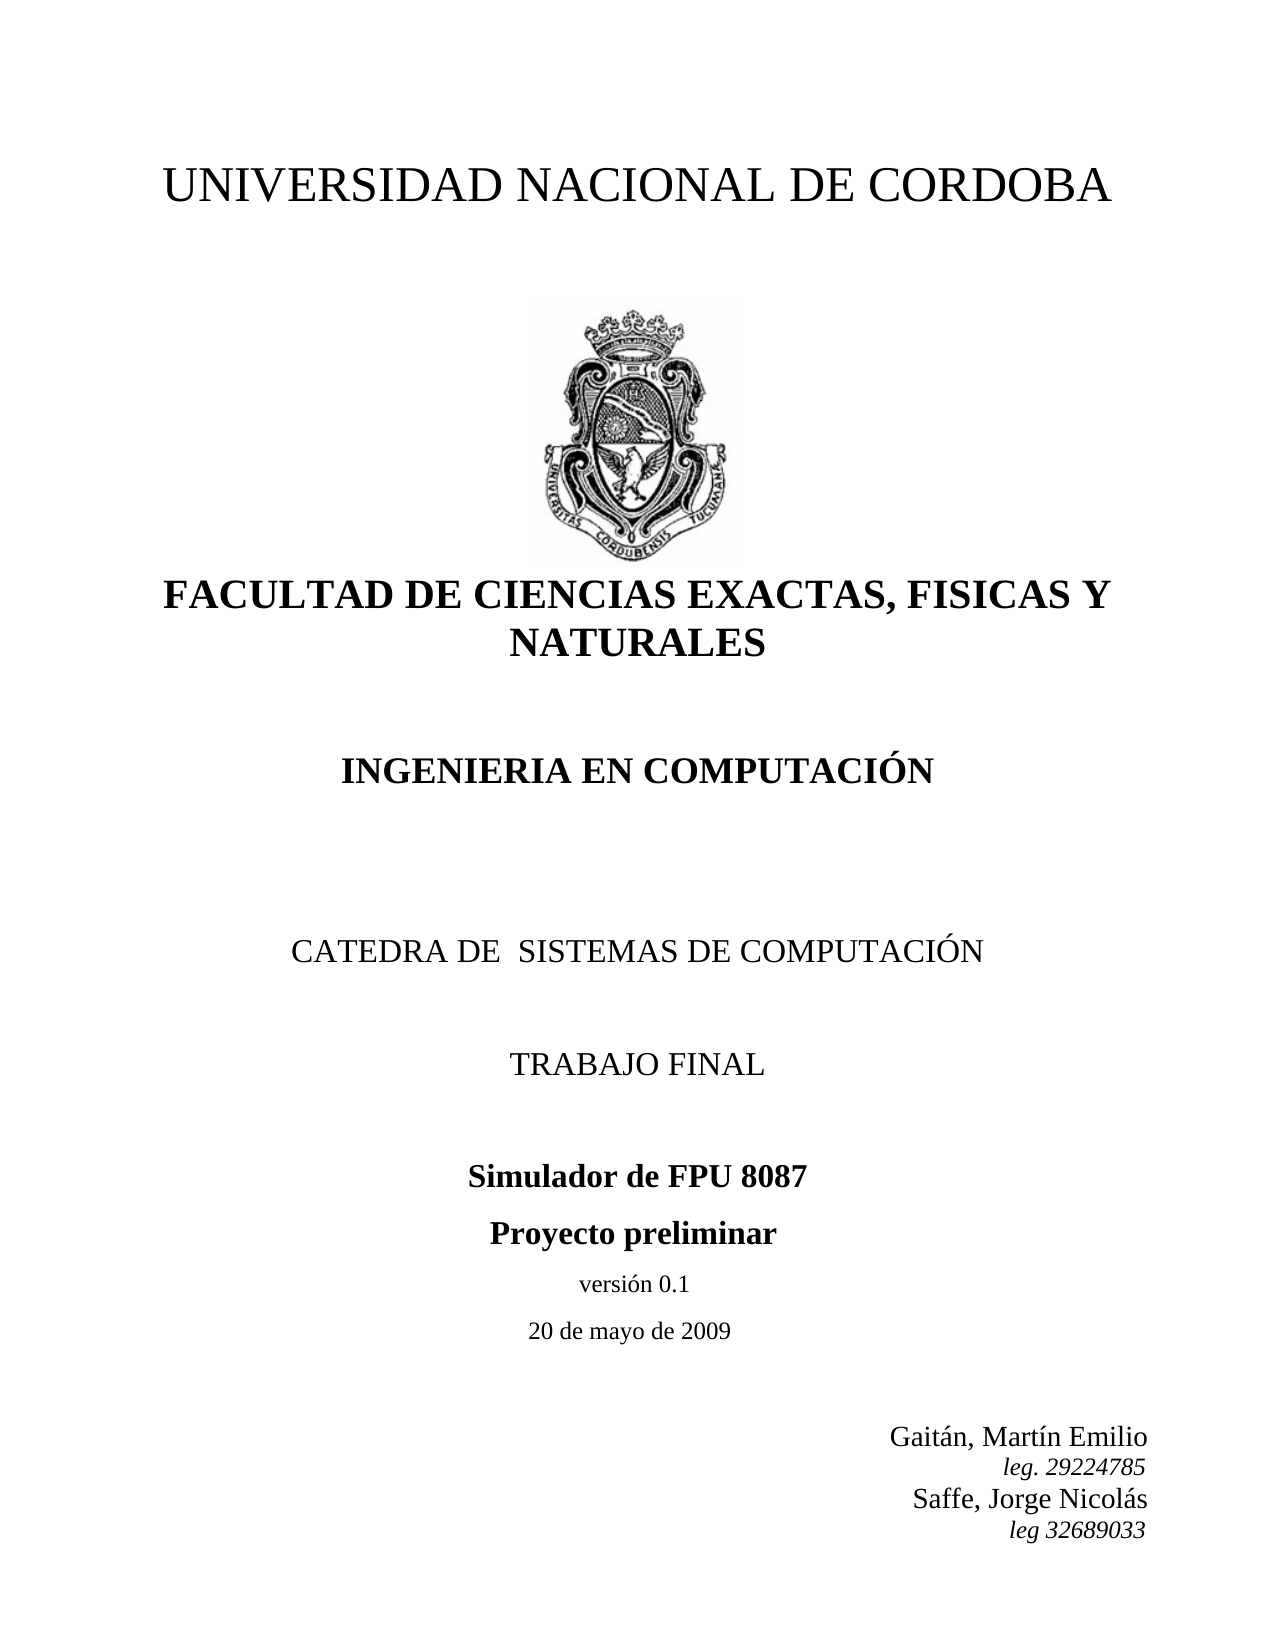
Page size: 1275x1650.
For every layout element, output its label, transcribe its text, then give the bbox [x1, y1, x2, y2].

picture [532, 298, 743, 568]
text Simulador de FPU 8087 [127, 1157, 1148, 1195]
text versión 0.1 [127, 1269, 1148, 1298]
text FACULTAD DE CIENCIAS EXACTAS, FISICAS Y NATURALES [127, 306, 1148, 665]
text UNIVERSIDAD NACIONAL DE CORDOBA [127, 155, 1148, 213]
text INGENIERIA EN COMPUTACIÓN [127, 749, 1148, 792]
text 20 de mayo de 2009 [127, 1316, 1148, 1345]
text Proyecto preliminar [127, 1213, 1148, 1251]
text CATEDRA DE SISTEMAS DE COMPUTACIÓN [127, 932, 1148, 970]
text Gaitán, Martín Emilio leg. 29224785 Saffe, Jorge Nicolás leg 32689033 [118, 1419, 1148, 1543]
text TRABAJO FINAL [127, 1044, 1148, 1083]
